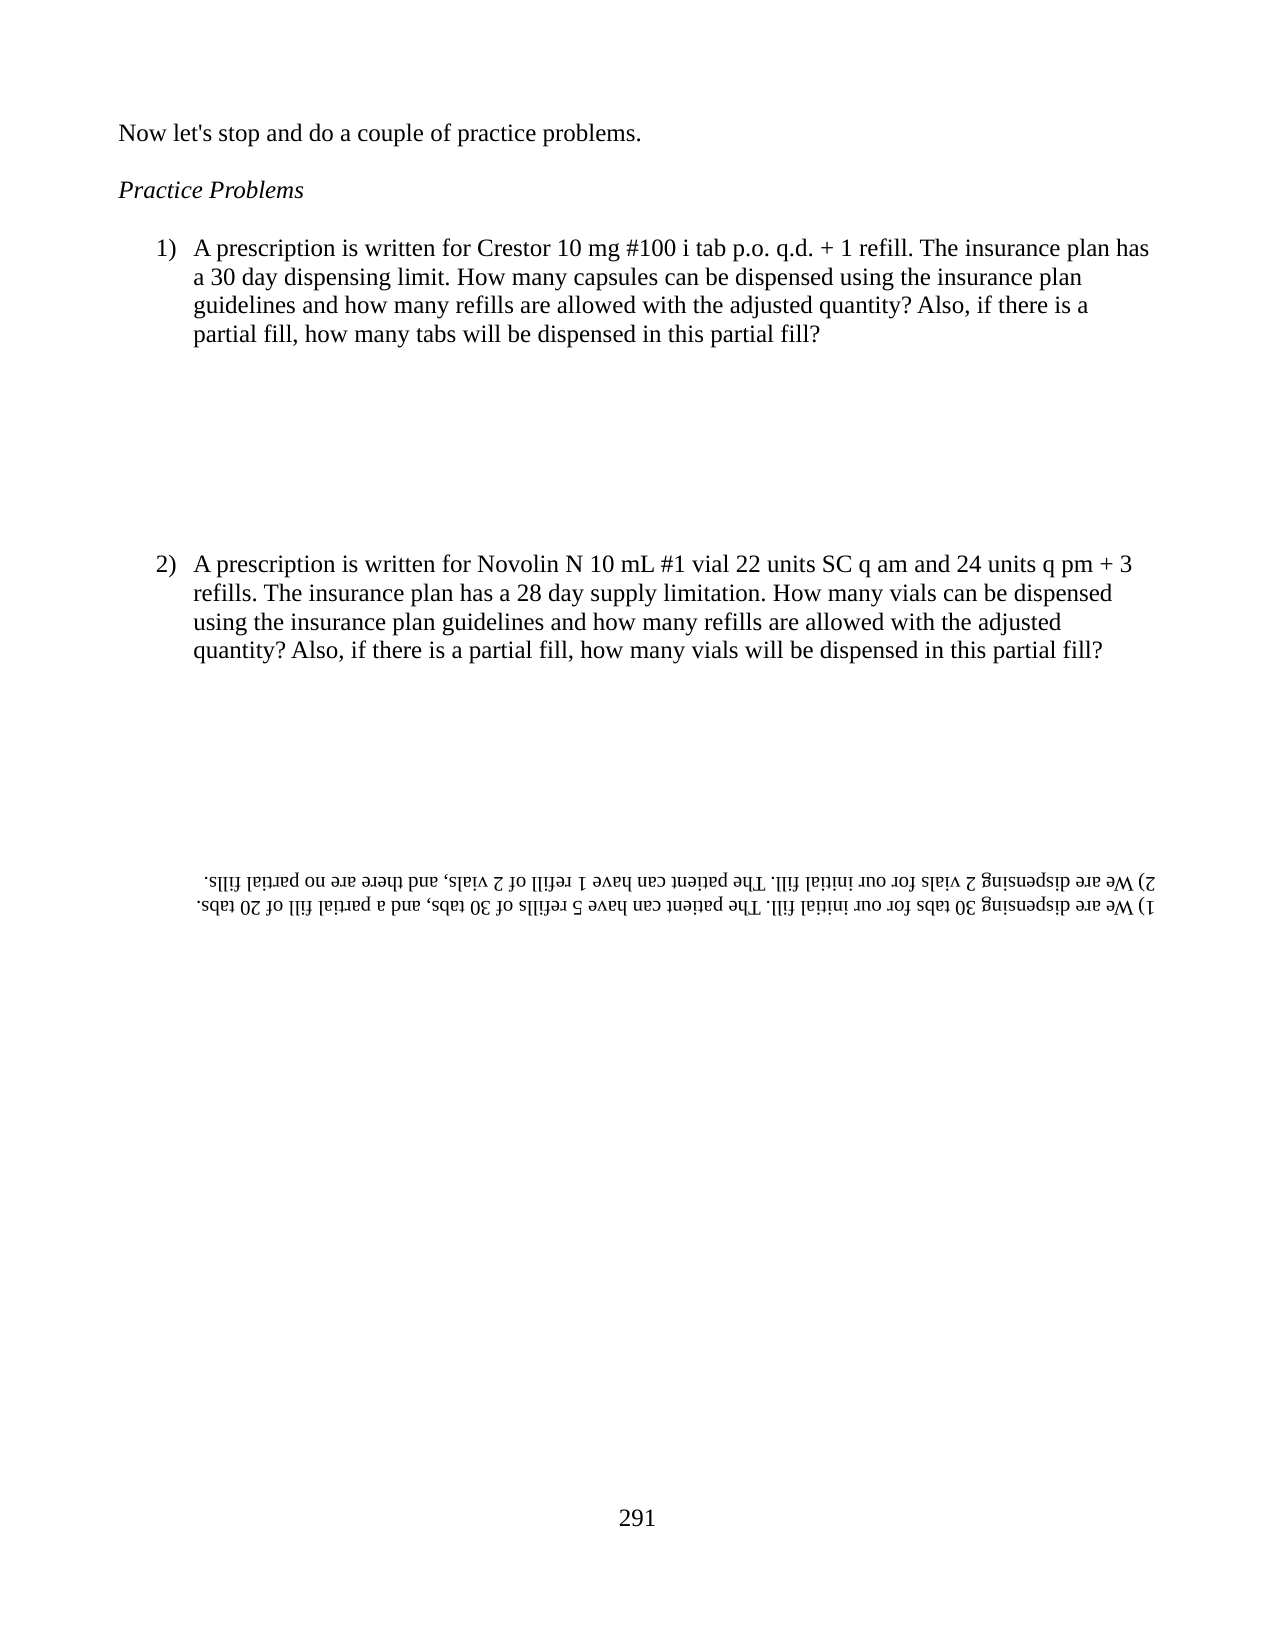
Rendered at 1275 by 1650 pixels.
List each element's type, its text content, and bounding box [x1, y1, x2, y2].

list A prescription is written for Crestor 10 mg #100 i tab p.o. q.d. + 1 refill. The insurance plan has a 30 day dispensing limit. How many capsules can be dispensed using the insurance plan guidelines and how many refills are allowed with the adjusted quantity? Also, if there is a partial fill, how many tabs will be dispensed in this partial fill? [156, 233, 1157, 348]
text Practice Problems [118, 176, 1157, 204]
text Now let's stop and do a couple of practice problems. [118, 118, 1157, 147]
list A prescription is written for Novolin N 10 mL #1 vial 22 units SC q am and 24 units q pm + 3 refills. The insurance plan has a 28 day supply limitation. How many vials can be dispensed using the insurance plan guidelines and how many refills are allowed with the adjusted quantity? Also, if there is a partial fill, how many vials will be dispensed in this partial fill? [156, 549, 1157, 664]
